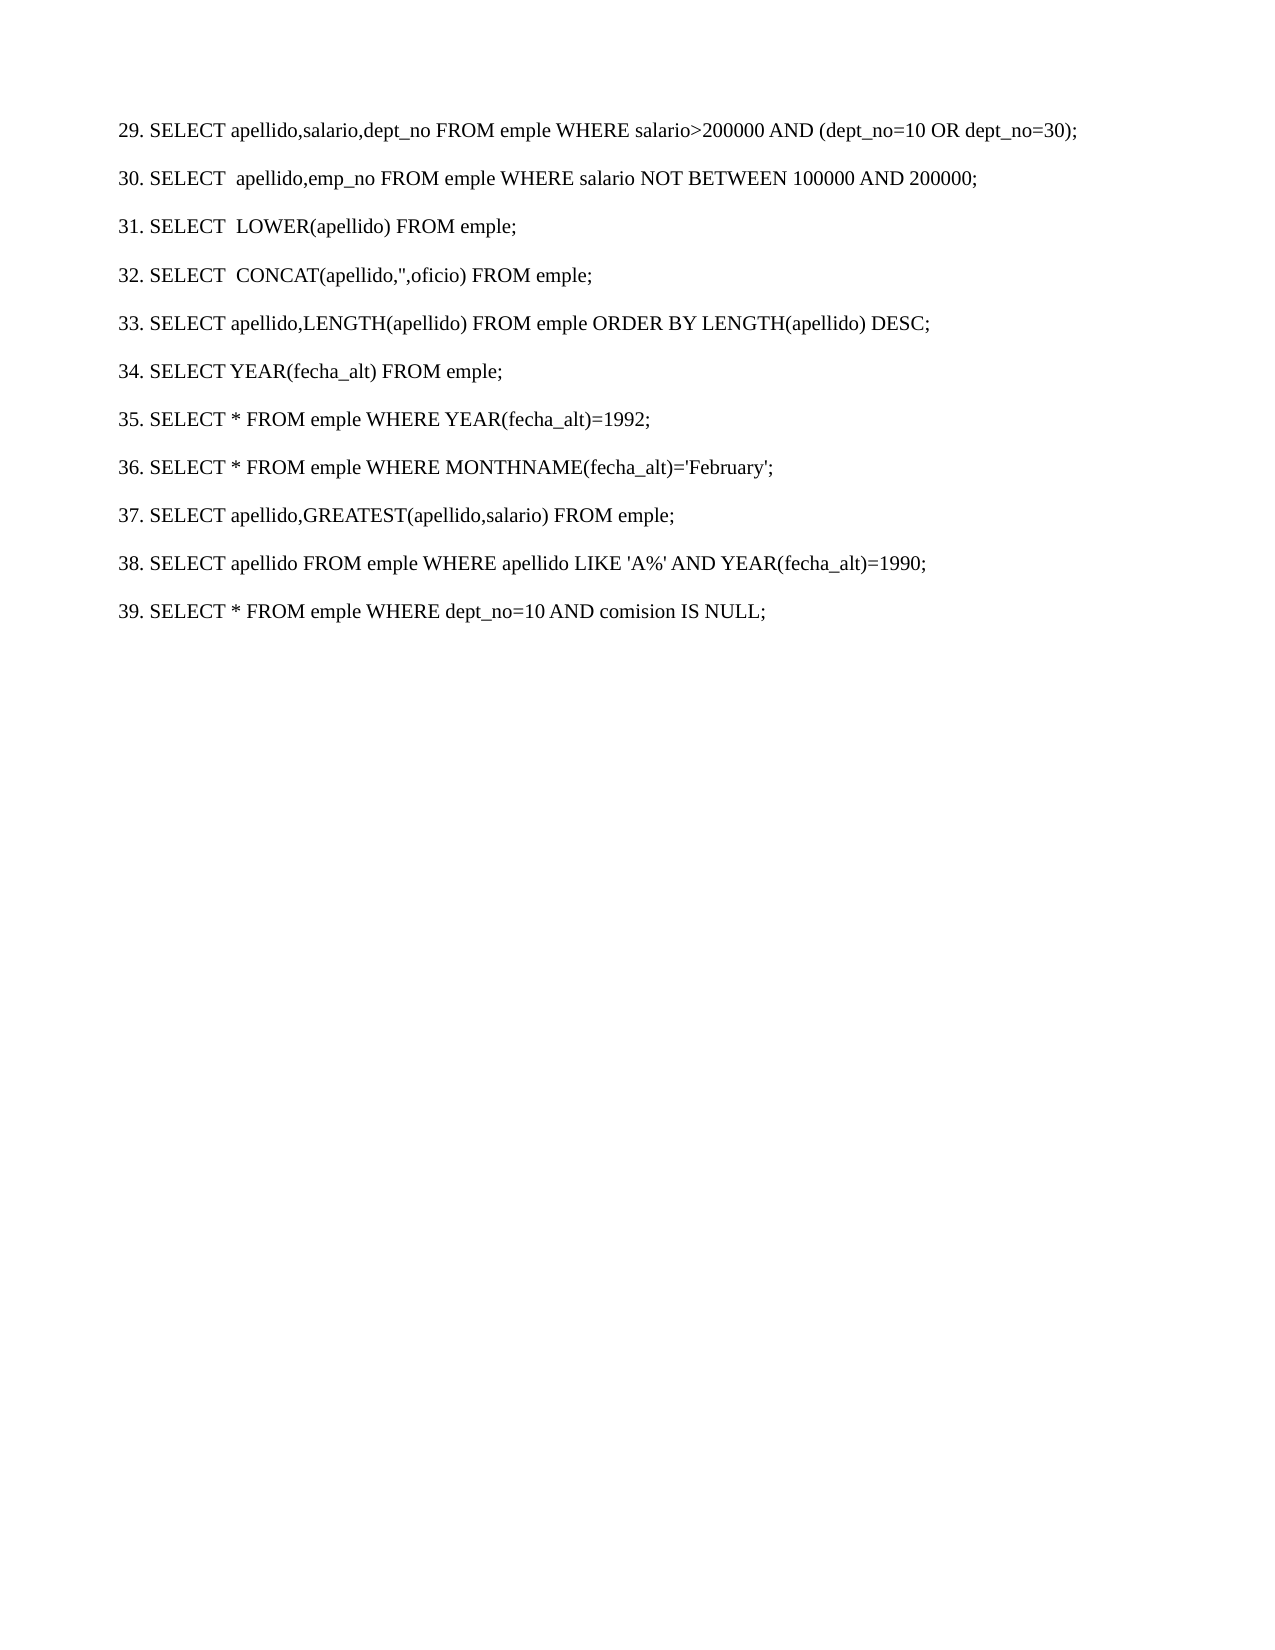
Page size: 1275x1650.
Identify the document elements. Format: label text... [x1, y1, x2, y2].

text 34. SELECT YEAR(fecha_alt) FROM emple; [118, 359, 1157, 383]
text 33. SELECT apellido,LENGTH(apellido) FROM emple ORDER BY LENGTH(apellido) DESC; [118, 311, 1157, 335]
text 38. SELECT apellido FROM emple WHERE apellido LIKE 'A%' AND YEAR(fecha_alt)=1990; [118, 551, 1157, 575]
text 39. SELECT * FROM emple WHERE dept_no=10 AND comision IS NULL; [118, 599, 1157, 623]
text 37. SELECT apellido,GREATEST(apellido,salario) FROM emple; [118, 503, 1157, 527]
text 31. SELECT LOWER(apellido) FROM emple; [118, 214, 1157, 238]
text 36. SELECT * FROM emple WHERE MONTHNAME(fecha_alt)='February'; [118, 455, 1157, 479]
text 30. SELECT apellido,emp_no FROM emple WHERE salario NOT BETWEEN 100000 AND 200000; [118, 166, 1157, 190]
text 35. SELECT * FROM emple WHERE YEAR(fecha_alt)=1992; [118, 407, 1157, 431]
text 32. SELECT CONCAT(apellido,'',oficio) FROM emple; [118, 262, 1157, 287]
text 29. SELECT apellido,salario,dept_no FROM emple WHERE salario>200000 AND (dept_no=10 OR dept_no=30); [118, 118, 1157, 142]
